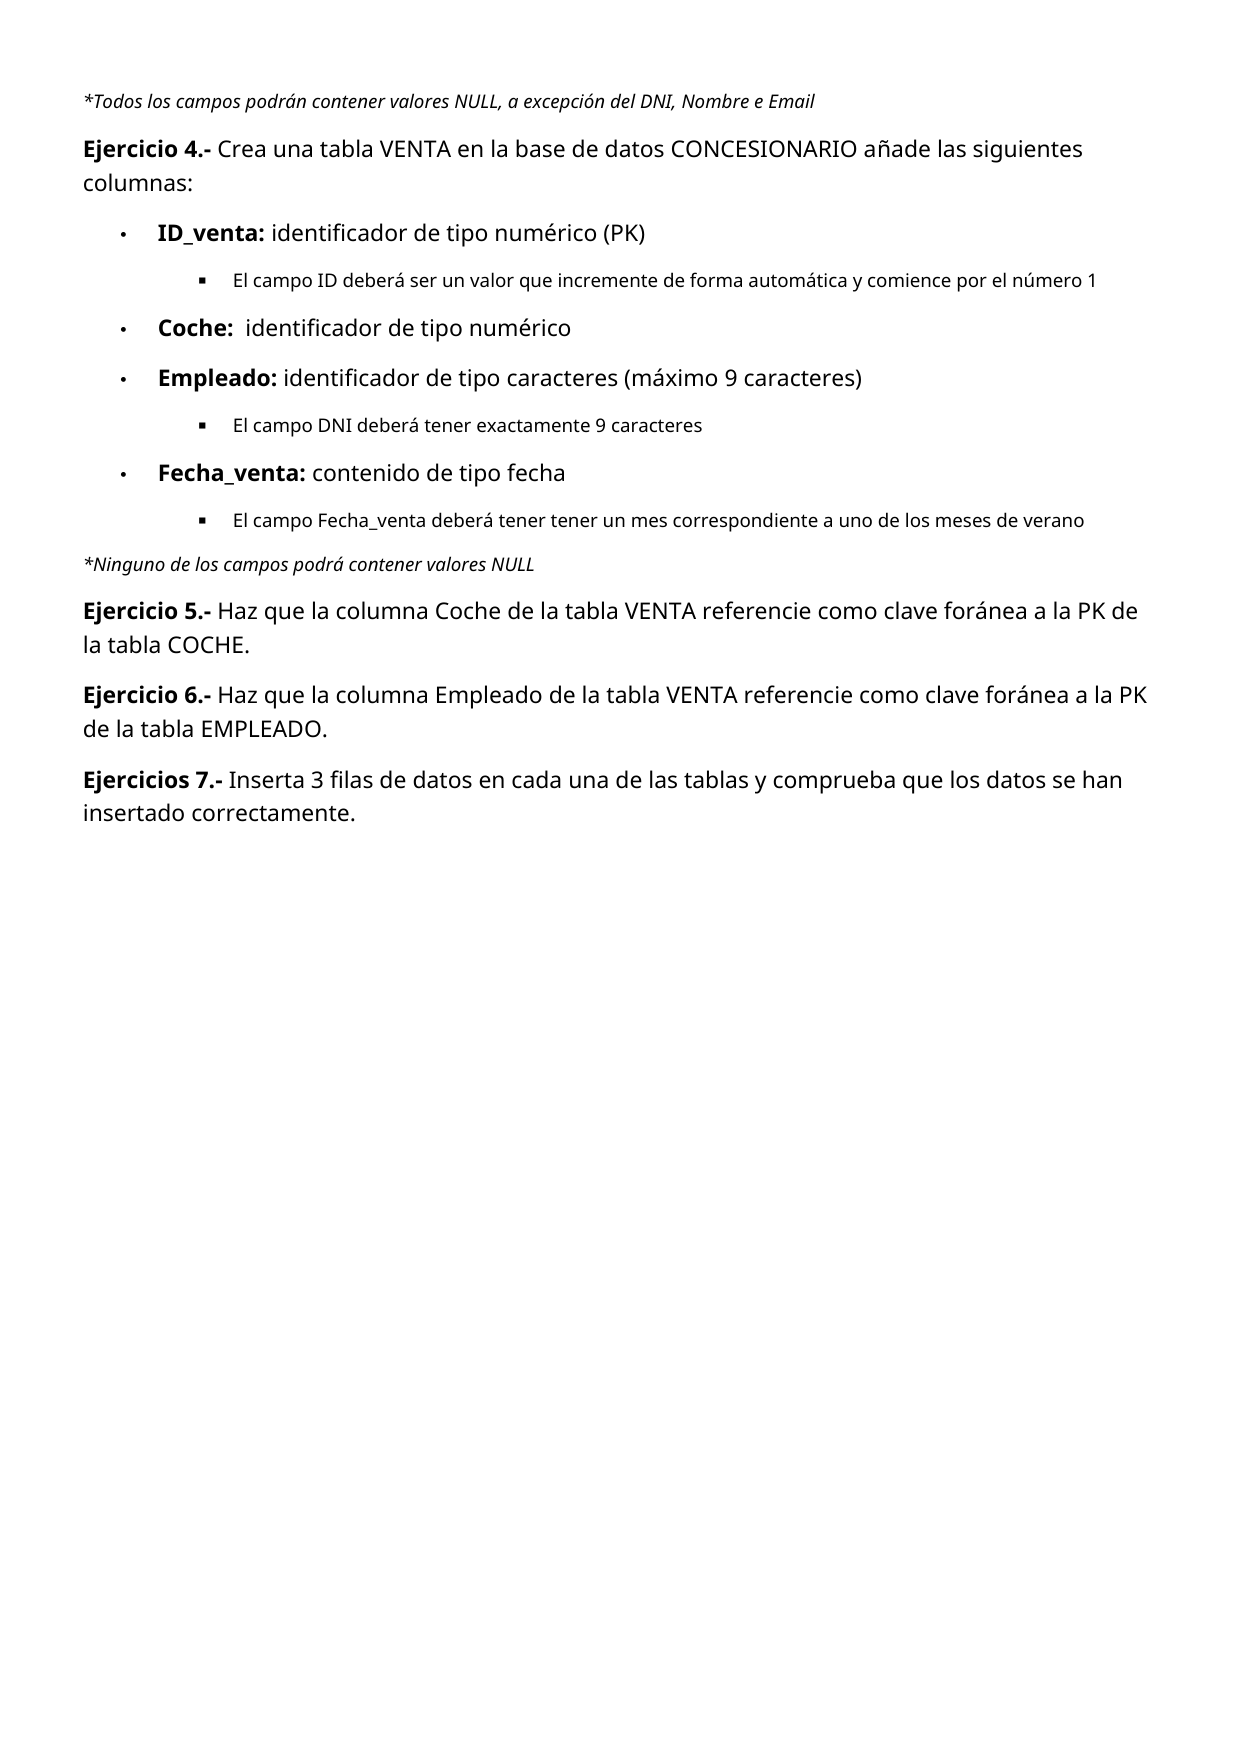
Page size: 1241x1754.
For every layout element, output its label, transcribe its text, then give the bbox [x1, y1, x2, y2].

text Ejercicio 6.- Haz que la columna Empleado de la tabla VENTA referencie como clave foránea a la PK de la tabla EMPLEADO. [83, 679, 1157, 744]
list Fecha_venta: contenido de tipo fecha [120, 457, 1157, 488]
list El campo DNI deberá tener exactamente 9 caracteres [195, 412, 1157, 438]
list El campo Fecha_venta deberá tener tener un mes correspondiente a uno de los meses de verano [195, 507, 1157, 532]
text Ejercicios 7.- Inserta 3 filas de datos en cada una de las tablas y comprueba que los datos se han insertado correctamente. [83, 764, 1157, 829]
text *Todos los campos podrán contener valores NULL, a excepción del DNI, Nombre e Email [83, 89, 1157, 114]
list *Ninguno de los campos podrá contener valores NULL [83, 551, 1157, 577]
list Empleado: identificador de tipo caracteres (máximo 9 caracteres) [120, 362, 1157, 393]
text Ejercicio 5.- Haz que la columna Coche de la tabla VENTA referencie como clave foránea a la PK de la tabla COCHE. [83, 595, 1157, 660]
list El campo ID deberá ser un valor que incremente de forma automática y comience por el número 1 [195, 267, 1157, 293]
list Coche: identificador de tipo numérico [120, 312, 1157, 343]
text Ejercicio 4.- Crea una tabla VENTA en la base de datos CONCESIONARIO añade las siguientes columnas: [83, 133, 1157, 198]
list ID_venta: identificador de tipo numérico (PK) [120, 217, 1157, 248]
